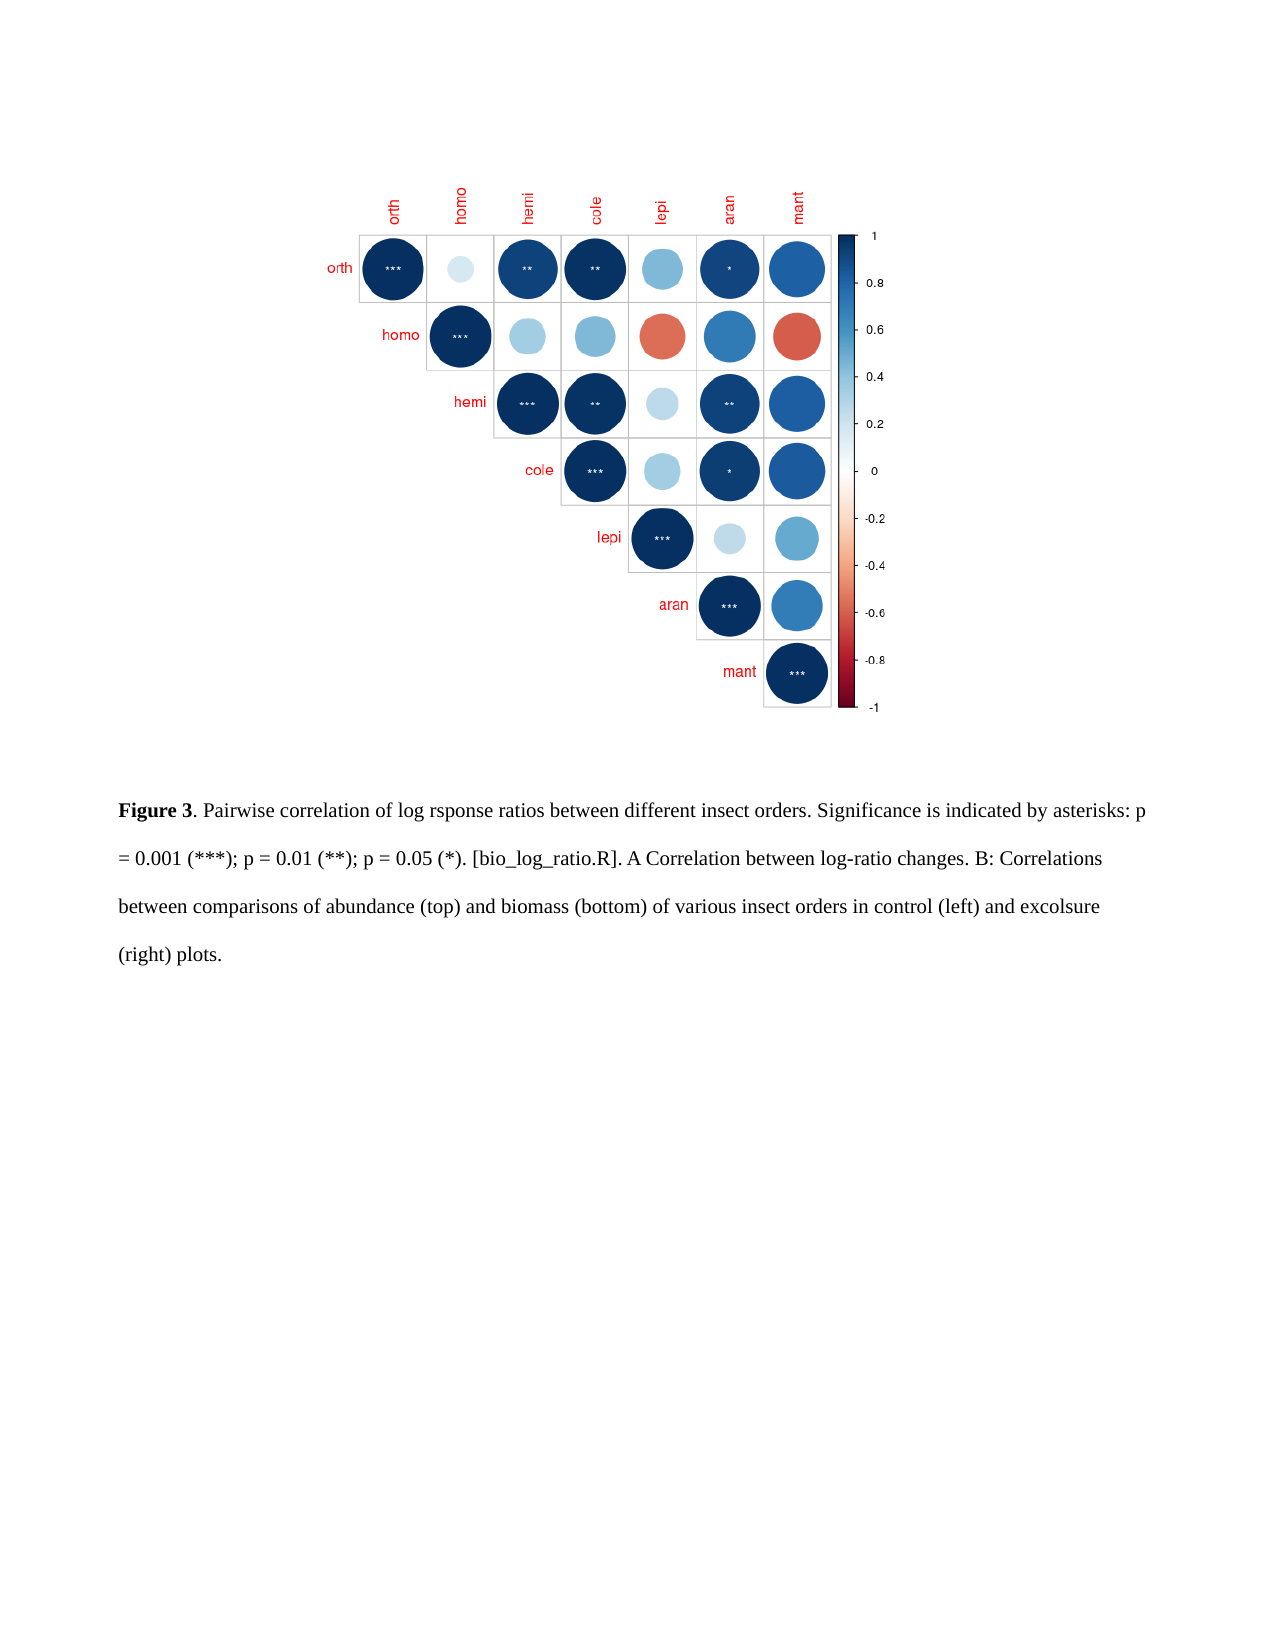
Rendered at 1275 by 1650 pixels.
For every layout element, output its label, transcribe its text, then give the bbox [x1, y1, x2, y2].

picture [252, 130, 901, 750]
text Figure 3. Pairwise correlation of log rsponse ratios between different insect orders. Significance is indicated by asterisks: p = 0.001 (***); p = 0.01 (**); p = 0.05 (*). [bio_log_ratio.R]. A Correlation between log-ratio changes. B: Correlations between comparisons of abundance (top) and biomass (bottom) of various insect orders in control (left) and excolsure (right) plots. [118, 798, 1157, 966]
